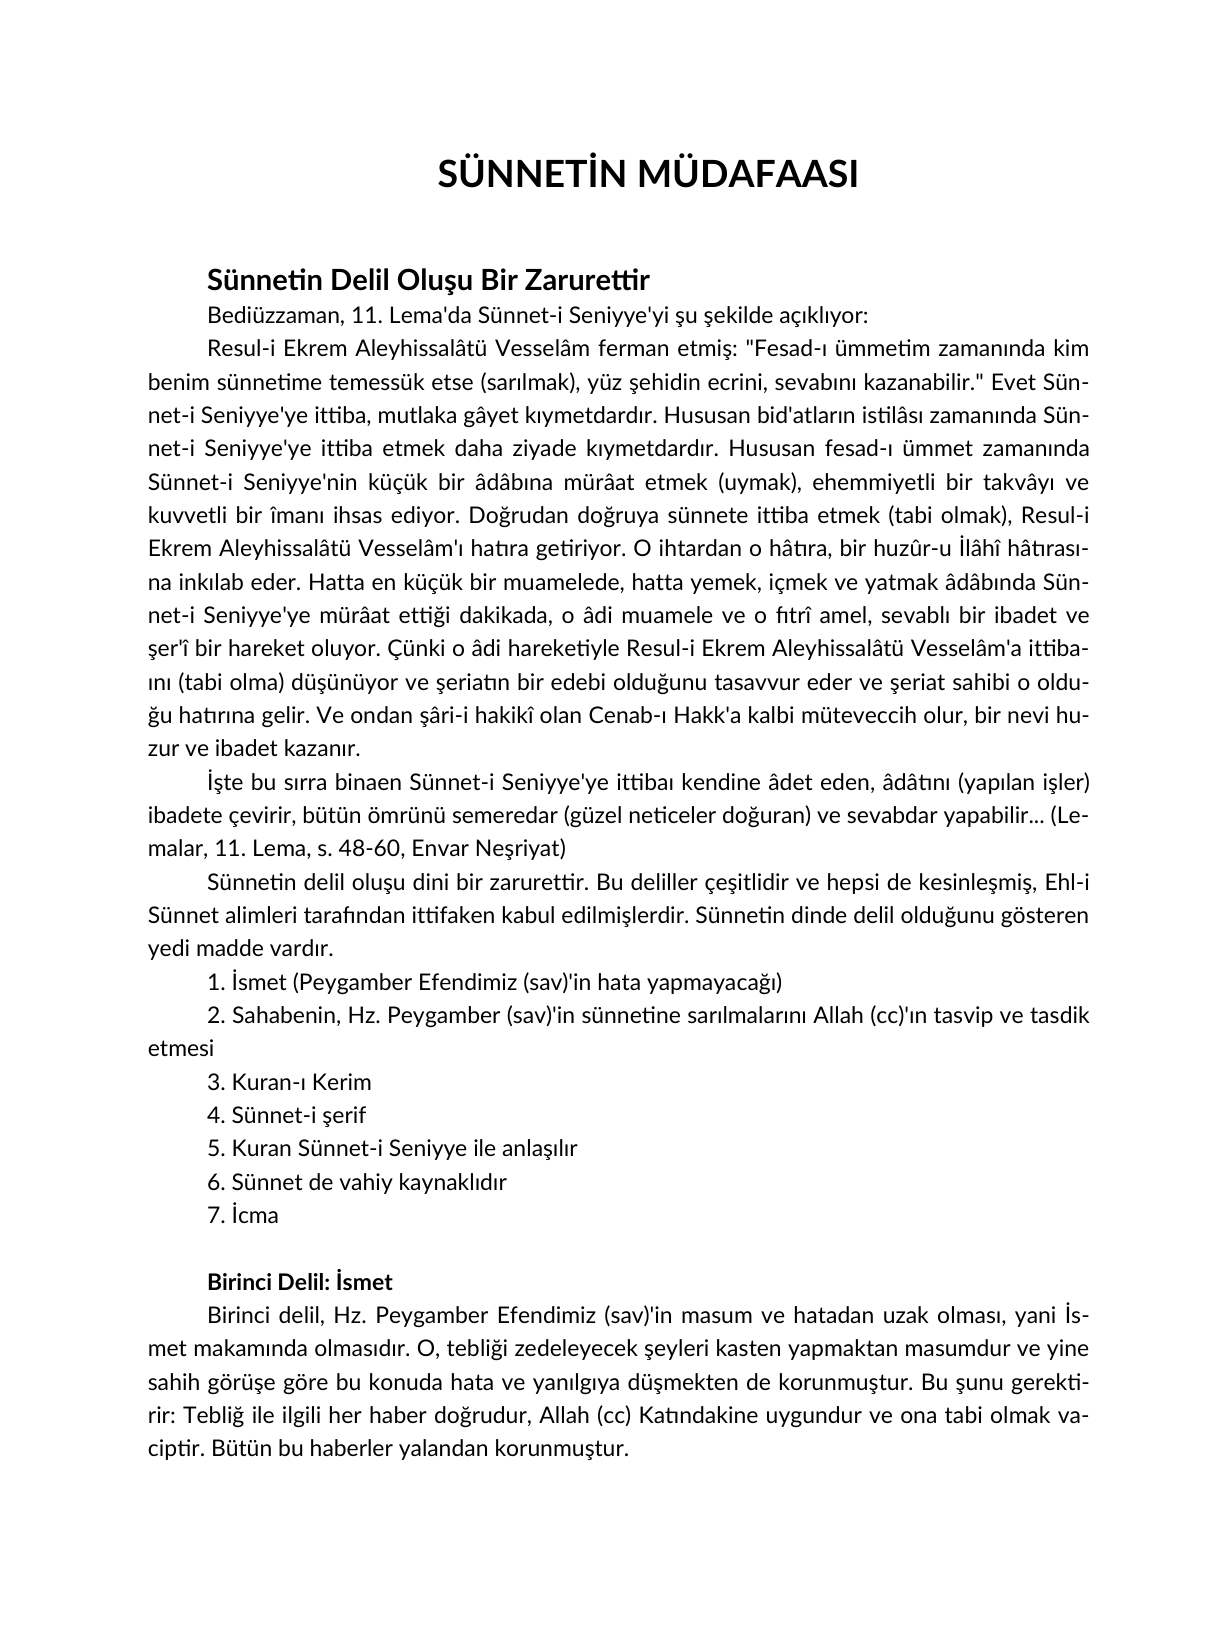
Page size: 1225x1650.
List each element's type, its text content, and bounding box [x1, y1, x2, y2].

text 3. Ku­ran-ı Ke­rim [148, 1063, 1090, 1097]
text İş­te bu sır­ra bi­na­en Sün­net-i Se­niy­ye'­ye it­ti­baı ken­di­ne âdet eden, âdâ­tı­nı (ya­pı­lan iş­ler) iba­de­te çe­vi­rir, bü­tün öm­rü­nü se­me­re­dar (gü­zel ne­ti­ce­ler do­ğu­ran) ve se­vab­dar ya­pa­bi­lir... (Le­ma­lar, 11. Le­ma, s. 48-60, En­var Neş­ri­yat) [148, 763, 1090, 863]
text Bi­rin­ci de­lil, Hz. Pey­gam­ber Efen­di­miz (sav)'in ma­sum ve ha­ta­dan uzak ol­ma­sı, ya­ni İs­met ma­ka­mın­da ol­ma­sı­dır. O, teb­li­ği ze­de­le­ye­cek şey­le­ri kas­ten yap­mak­tan ma­sum­dur ve yi­ne sa­hih gö­rü­şe gö­re bu ko­nu­da ha­ta ve ya­nıl­gı­ya düş­mek­ten de ko­run­muş­tur. Bu şu­nu ge­rek­ti­rir: Teb­liğ ile il­gi­li her ha­ber doğ­ru­dur, Al­lah (cc) Ka­tın­da­ki­ne uy­gun­dur ve ona ta­bi ol­mak va­cip­tir. Bü­tün bu ha­ber­ler ya­lan­dan ko­run­muş­tur. [148, 1297, 1090, 1463]
text Re­sul-i Ek­rem Aley­his­sa­lâ­tü Ves­se­lâm fer­man et­miş: "Fe­sad-ı üm­me­tim za­ma­nın­da kim be­nim sün­ne­ti­me te­mes­sük et­se (sa­rıl­mak), yüz şe­hi­din ec­ri­ni, se­va­bı­nı ka­za­na­bi­lir." Evet Sün­net-i Se­niy­ye­'ye it­ti­ba, mut­la­ka gâ­yet kıy­met­dar­dır. Hu­su­san bid'at­la­rın is­ti­lâ­sı za­ma­nın­da Sün­net-i Se­niy­ye­'ye it­ti­ba et­mek da­ha zi­ya­de kıy­met­dar­dır. Hu­su­san fe­sad-ı üm­met za­ma­nın­da Sün­net-i Se­niy­ye'­nin kü­çük bir âdâ­bı­na mü­râ­at et­mek (uy­mak), ehem­mi­yet­li bir tak­vâ­yı ve kuv­vet­li bir îma­nı ih­sas edi­yor. Doğ­ru­dan doğ­ru­ya sün­ne­te it­ti­ba et­mek (tabi olmak), Re­sul-i Ek­rem Aley­his­sa­lâ­tü Ves­se­lâm'ı ha­tı­ra ge­ti­ri­yor. O ih­tar­dan o hâ­tı­ra, bir hu­zûr-u İlâ­hî hâ­tı­ra­sı­na in­kı­lab eder. Hat­ta en kü­çük bir mu­ame­le­de, hat­ta ye­mek, iç­mek ve yat­mak âdâ­bın­da Sün­net-i Se­niy­ye­'ye mü­râ­at et­ti­ği da­ki­ka­da, o âdi mu­ame­le ve o fıt­rî amel, se­vab­lı bir iba­det ve şer'î bir ha­re­ket olu­yor. Çün­ki o âdi ha­re­ke­tiy­le Re­sul-i Ek­rem Aley­his­sa­lâ­tü Ves­se­lâm'a it­ti­ba­ını (ta­bi ol­ma) dü­şü­nü­yor ve şe­ri­atın bir ede­bi ol­du­ğu­nu ta­sav­vur eder ve şe­ri­at sa­hi­bi o ol­du­ğu ha­tı­rı­na ge­lir. Ve on­dan şâ­ri-i ha­ki­kî olan Ce­nab-ı Hakk'a kal­bi mü­te­vec­cih olur, bir ne­vi hu­zur ve iba­det ka­za­nır. [148, 330, 1090, 763]
text 4. Sün­net-i şe­rif [148, 1097, 1090, 1130]
text 6. Sün­ne­t de va­hiy kay­nak­lı­dır [148, 1163, 1090, 1197]
text 2. Sa­ha­be­nin, Hz. Pey­gam­ber (sav)'in sünneti­ne sa­rıl­ma­la­rı­nı Al­lah (cc)'ın tas­vip ve tas­dik et­me­si [148, 997, 1090, 1063]
text Sünnetin Delil Oluşu Bir Zarurettir [148, 262, 1090, 297]
text Bi­rin­ci De­lil: İs­met [148, 1263, 1090, 1297]
text SÜN­NE­TİN MÜ­DA­FA­ASI [148, 150, 1090, 195]
text 7. İc­ma [148, 1197, 1090, 1230]
text Be­di­üz­za­man, 11. Le­ma'da Sün­ne­t-i Se­niy­ye'yi şu şe­kil­de açık­lı­yor: [148, 297, 1090, 330]
text 1. İs­met (Pey­gam­ber Efen­di­miz (sav)'in ha­ta yap­ma­ya­ca­ğı) [148, 963, 1090, 997]
text 5. Ku­ran Sün­net-i Se­niy­ye ile an­la­şı­lır [148, 1130, 1090, 1163]
text Sün­netin de­lil olu­şu di­ni bir za­ru­ret­tir. Bu de­lil­ler çe­şit­li­dir ve hep­si de ke­sin­leş­miş, Ehl-i Sün­net alim­le­ri ta­ra­fın­dan it­ti­fa­ken ka­bul edil­miş­ler­dir. Sün­netin din­de de­lil ol­du­ğu­nu gös­te­ren ye­di mad­de var­dır. [148, 863, 1090, 963]
